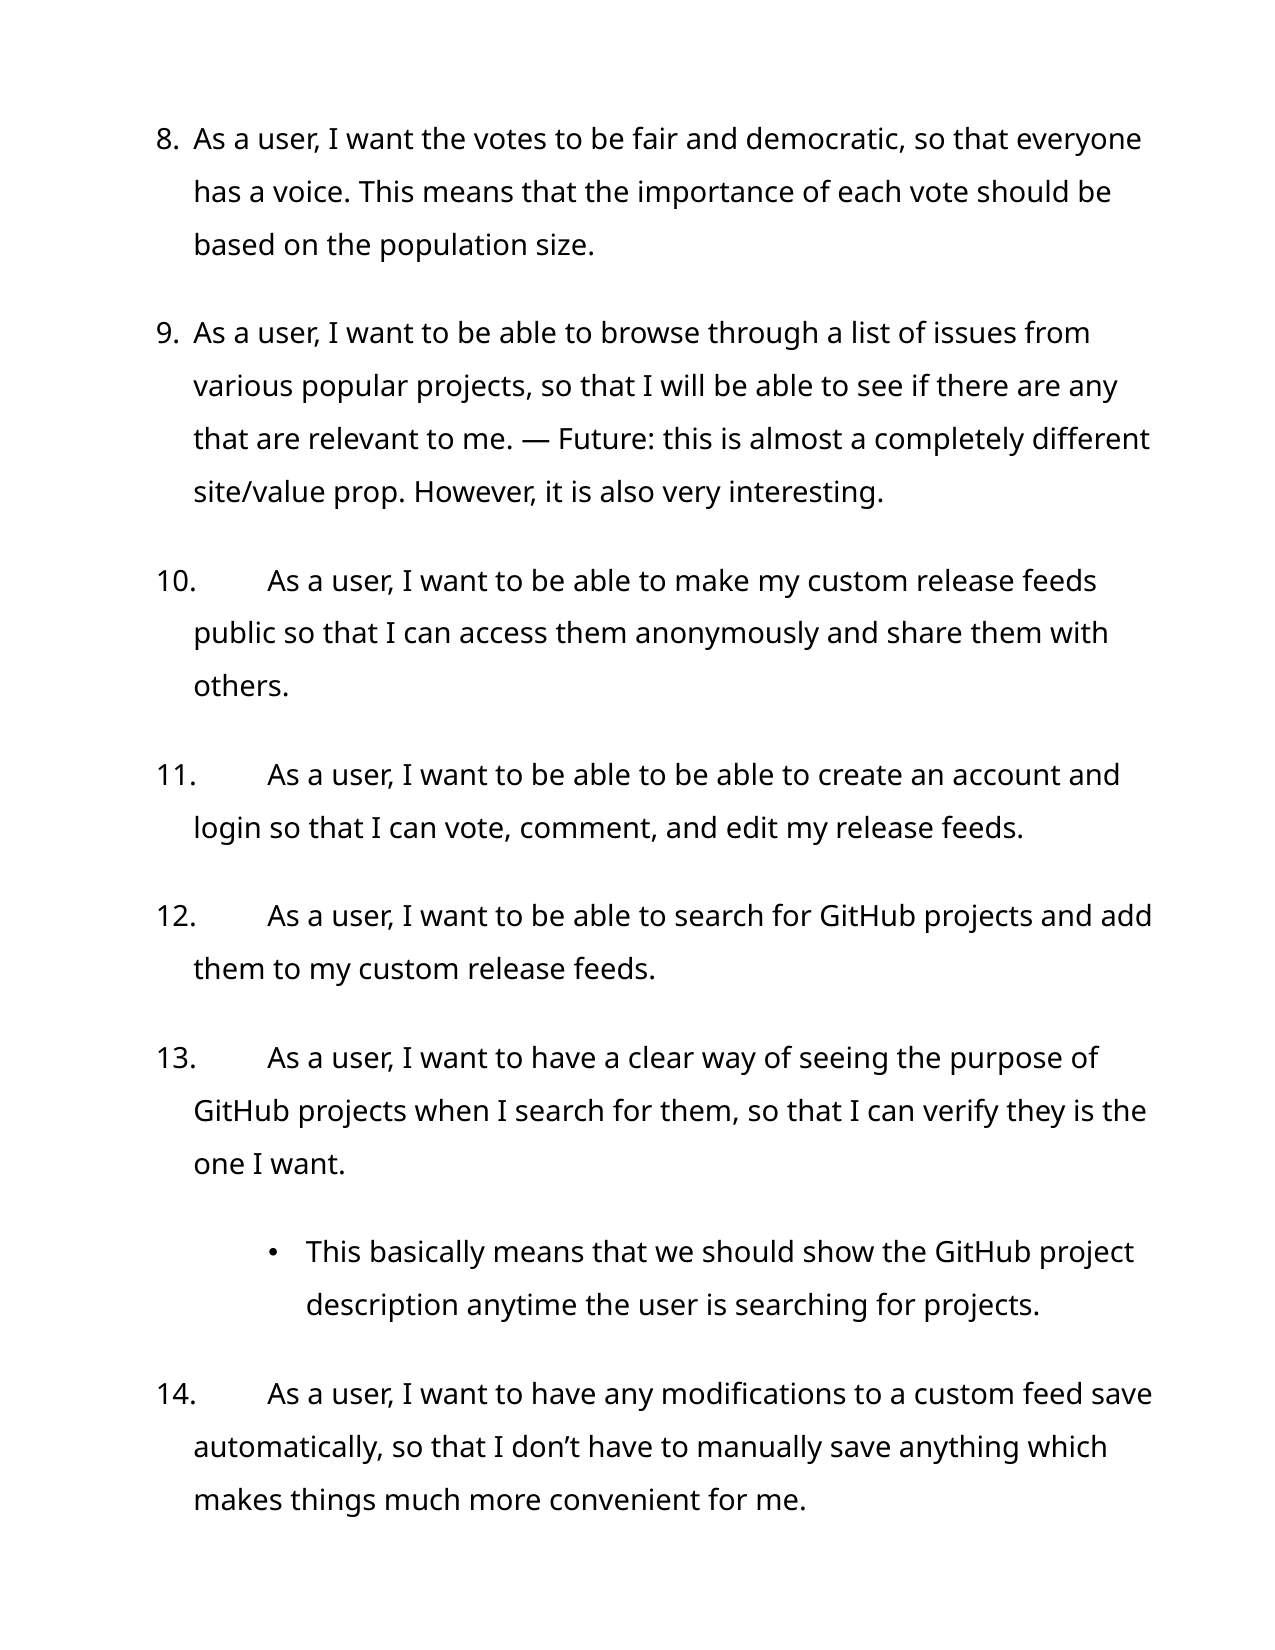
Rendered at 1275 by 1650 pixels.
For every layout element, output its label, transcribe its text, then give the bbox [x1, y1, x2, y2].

list As a user, I want to be able to browse through a list of issues from various popular projects, so that I will be able to see if there are any that are relevant to me. — Future: this is almost a completely different site/value prop. However, it is also very interesting. [156, 312, 1157, 511]
list As a user, I want to have any modifications to a custom feed save automatically, so that I don’t have to manually save anything which makes things much more convenient for me. [156, 1373, 1157, 1518]
list As a user, I want to have a clear way of seeing the purpose of GitHub projects when I search for them, so that I can verify they is the one I want. [156, 1037, 1157, 1183]
list As a user, I want to be able to make my custom release feeds public so that I can access them anonymously and share them with others. [156, 560, 1157, 705]
list This basically means that we should show the GitHub project description anytime the user is searching for projects. [268, 1231, 1157, 1324]
list As a user, I want to be able to search for GitHub projects and add them to my custom release feeds. [156, 896, 1157, 988]
list As a user, I want the votes to be fair and democratic, so that everyone has a voice. This means that the importance of each vote should be based on the population size. [156, 118, 1157, 264]
list As a user, I want to be able to be able to create an account and login so that I can vote, comment, and edit my release feeds. [156, 754, 1157, 847]
